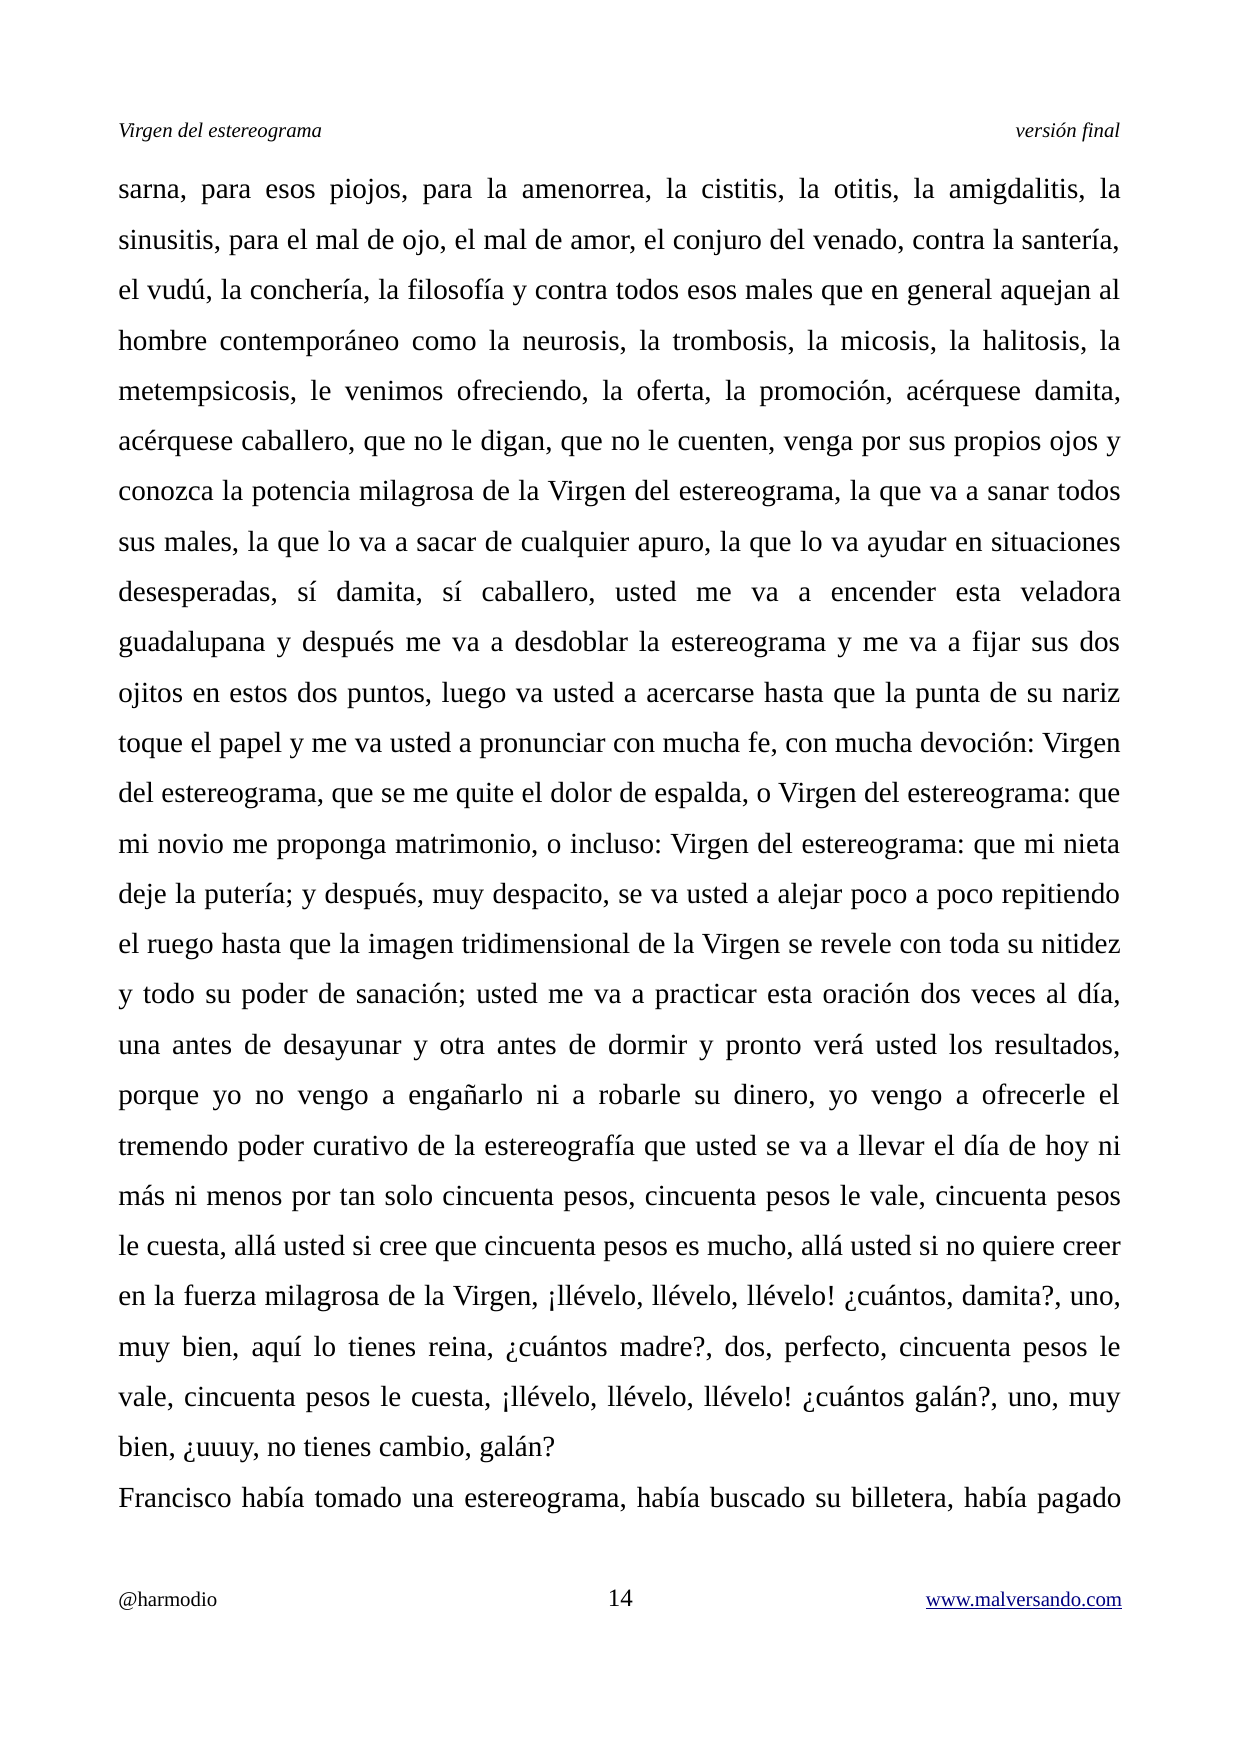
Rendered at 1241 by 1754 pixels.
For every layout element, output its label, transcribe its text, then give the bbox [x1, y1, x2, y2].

text sarna, para esos piojos, para la amenorrea, la cistitis, la otitis, la amigdalitis, la sinusitis, para el mal de ojo, el mal de amor, el conjuro del venado, contra la santería, el vudú, la conchería, la filosofía y contra todos esos males que en general aquejan al hombre contemporáneo como la neurosis, la trombosis, la micosis, la halitosis, la metempsicosis, le venimos ofreciendo, la oferta, la promoción, acérquese damita, acérquese caballero, que no le digan, que no le cuenten, venga por sus propios ojos y conozca la potencia milagrosa de la Virgen del estereograma, la que va a sanar todos sus males, la que lo va a sacar de cualquier apuro, la que lo va ayudar en situaciones desesperadas, sí damita, sí caballero, usted me va a encender esta veladora guadalupana y después me va a desdoblar la estereograma y me va a fijar sus dos ojitos en estos dos puntos, luego va usted a acercarse hasta que la punta de su nariz toque el papel y me va usted a pronunciar con mucha fe, con mucha devoción: Virgen del estereograma, que se me quite el dolor de espalda, o Virgen del estereograma: que mi novio me proponga matrimonio, o incluso: Virgen del estereograma: que mi nieta deje la putería; y después, muy despacito, se va usted a alejar poco a poco repitiendo el ruego hasta que la imagen tridimensional de la Virgen se revele con toda su nitidez y todo su poder de sanación; usted me va a practicar esta oración dos veces al día, una antes de desayunar y otra antes de dormir y pronto verá usted los resultados, porque yo no vengo a engañarlo ni a robarle su dinero, yo vengo a ofrecerle el tremendo poder curativo de la estereografía que usted se va a llevar el día de hoy ni más ni menos por tan solo cincuenta pesos, cincuenta pesos le vale, cincuenta pesos le cuesta, allá usted si cree que cincuenta pesos es mucho, allá usted si no quiere creer en la fuerza milagrosa de la Virgen, ¡llévelo, llévelo, llévelo! ¿cuántos, damita?, uno, muy bien, aquí lo tienes reina, ¿cuántos madre?, dos, perfecto, cincuenta pesos le vale, cincuenta pesos le cuesta, ¡llévelo, llévelo, llévelo! ¿cuántos galán?, uno, muy bien, ¿uuuy, no tienes cambio, galán? [118, 172, 1122, 1463]
text Francisco había tomado una estereograma, había buscado su billetera, había pagado [118, 1480, 1122, 1513]
